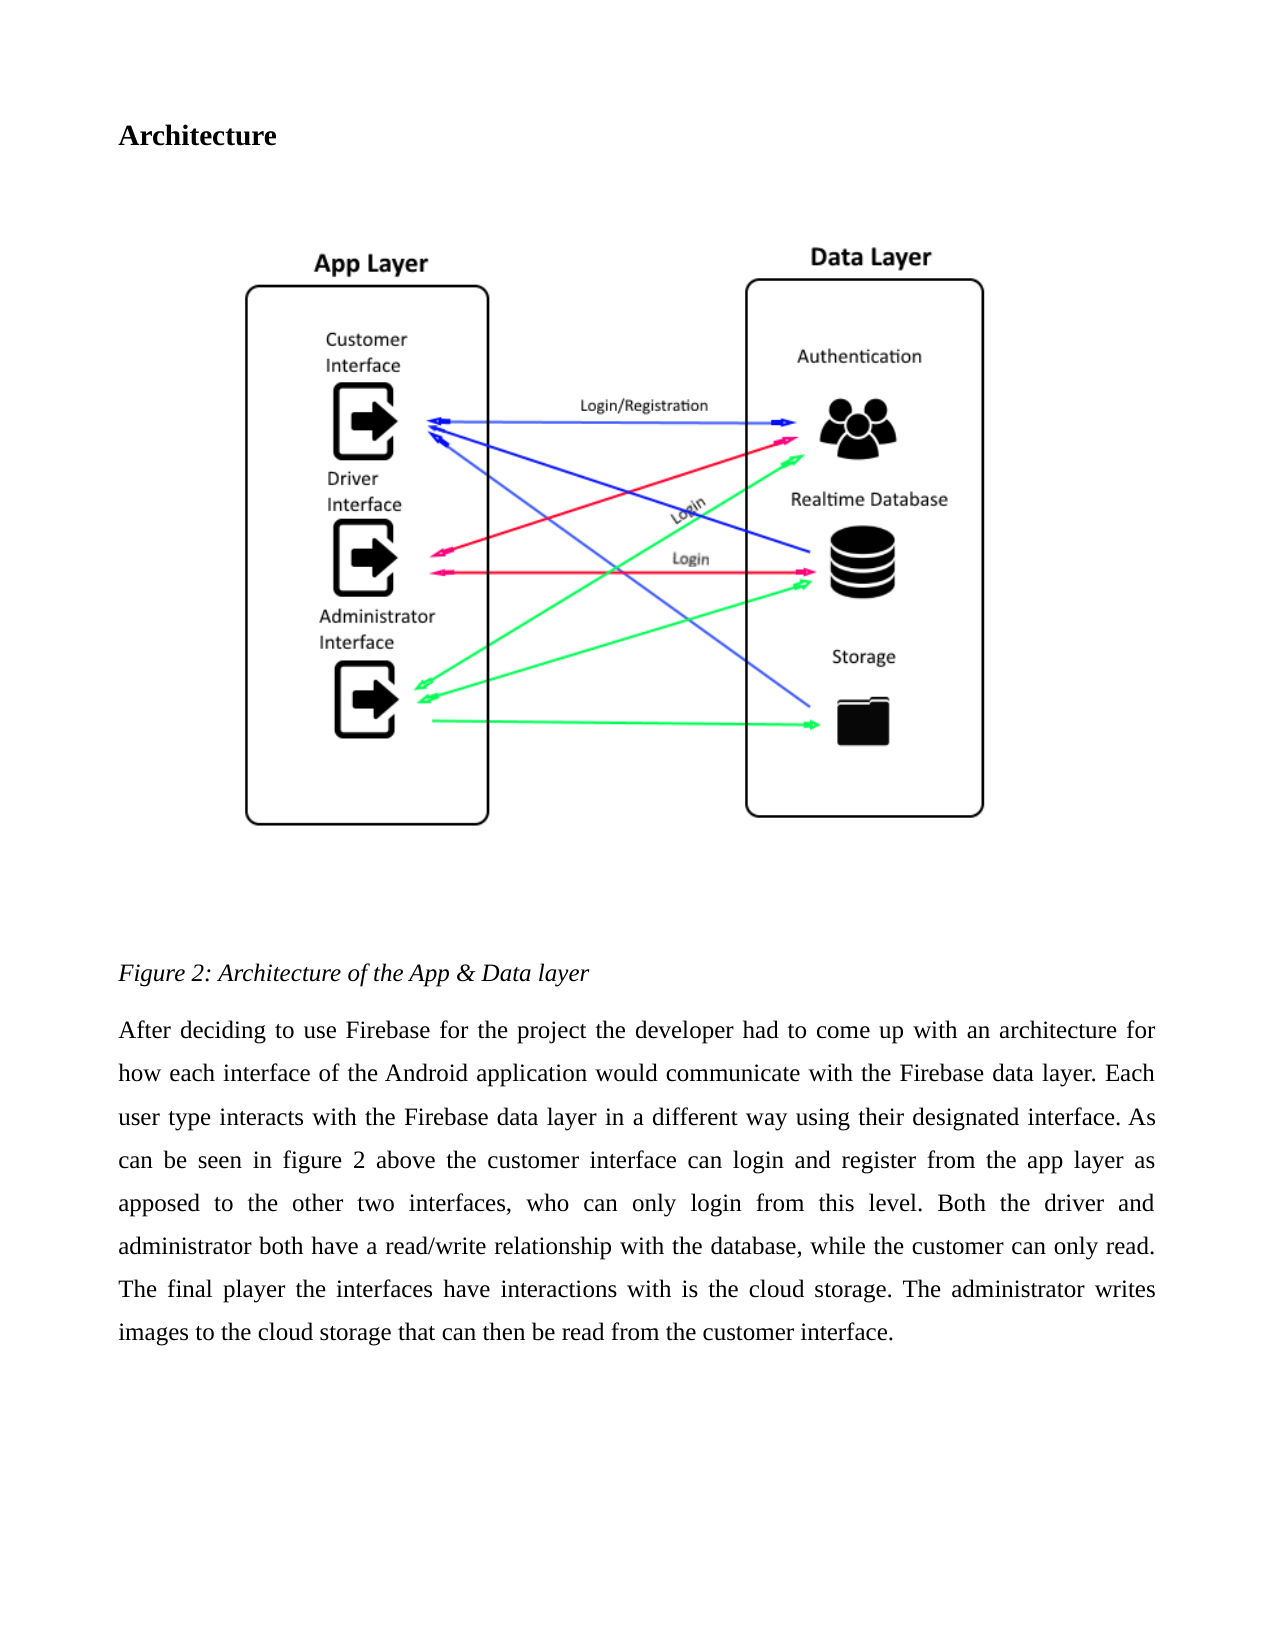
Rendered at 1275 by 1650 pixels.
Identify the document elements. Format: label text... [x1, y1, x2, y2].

text Figure 2: Architecture of the App & Data layer [118, 944, 1157, 986]
picture [118, 164, 1157, 944]
text After deciding to use Firebase for the project the developer had to come up with an architecture for how each interface of the Android application would communicate with the Firebase data layer. Each user type interacts with the Firebase data layer in a different way using their designated interface. As can be seen in figure 2 above the customer interface can login and register from the app layer as apposed to the other two interfaces, who can only login from this level. Both the driver and administrator both have a read/write relationship with the database, while the customer can only read. The final player the interfaces have interactions with is the cloud storage. The administrator writes images to the cloud storage that can then be read from the customer interface. [118, 1015, 1157, 1346]
subtitle Architecture [118, 118, 1157, 152]
